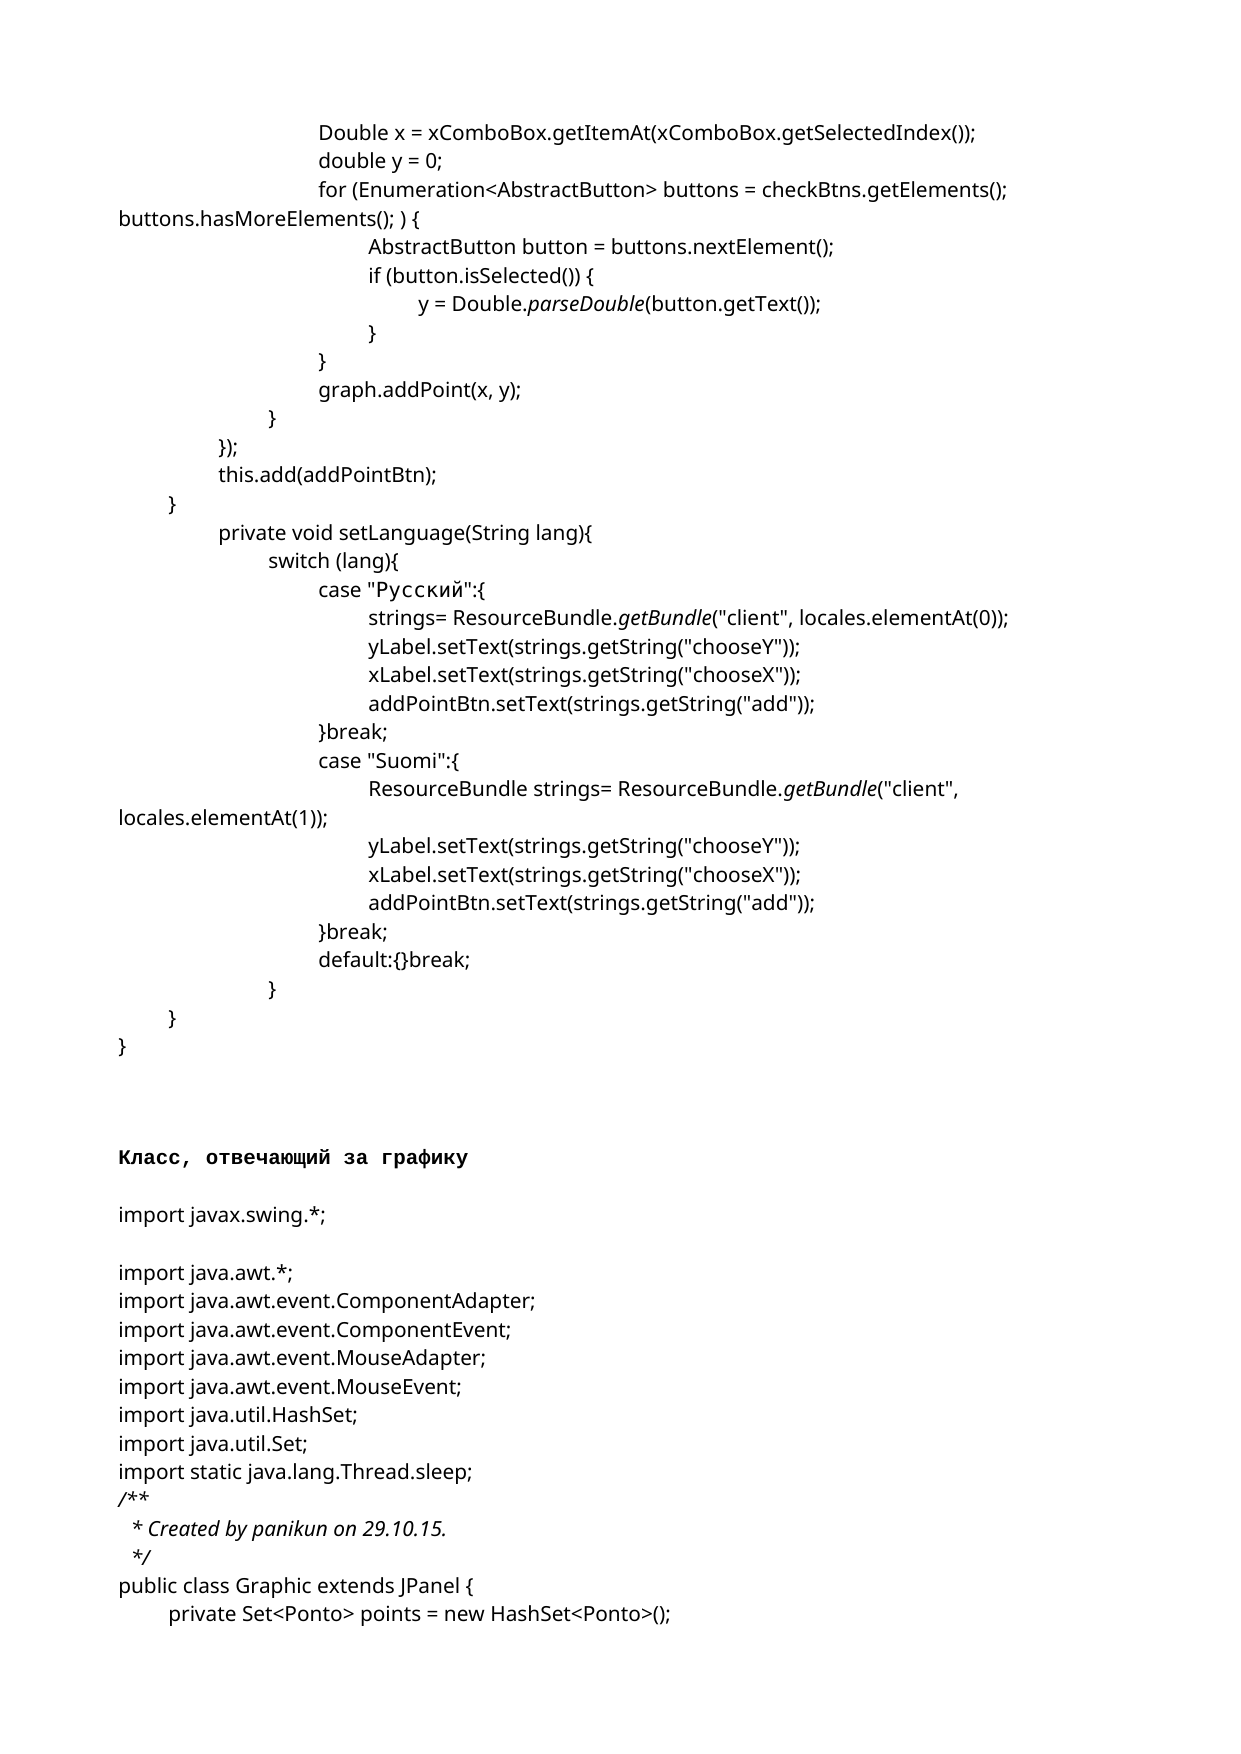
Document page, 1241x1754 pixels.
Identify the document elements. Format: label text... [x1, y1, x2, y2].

text graph.addPoint(x, y); [118, 375, 1122, 403]
text xLabel.setText(strings.getString("chooseX")); [118, 660, 1122, 689]
text addPointBtn.setText(strings.getString("add")); [118, 888, 1122, 917]
text import java.awt.event.MouseEvent; [118, 1372, 1122, 1400]
text import java.awt.event.ComponentAdapter; [118, 1287, 1122, 1315]
text import javax.swing.*; [118, 1200, 1122, 1229]
text addPointBtn.setText(strings.getString("add")); [118, 689, 1122, 717]
text import static java.lang.Thread.sleep; [118, 1457, 1122, 1486]
text } [118, 403, 1122, 432]
text } [118, 318, 1122, 346]
text } [118, 489, 1122, 518]
text */ [118, 1543, 1122, 1571]
text public class Graphic extends JPanel { [118, 1571, 1122, 1599]
text import java.util.HashSet; [118, 1400, 1122, 1429]
text * Created by panikun on 29.10.15. [118, 1514, 1122, 1543]
text xLabel.setText(strings.getString("chooseX")); [118, 860, 1122, 888]
text }break; [118, 717, 1122, 746]
text yLabel.setText(strings.getString("chooseY")); [118, 831, 1122, 860]
text default:{}break; [118, 946, 1122, 974]
text ResourceBundle strings= ResourceBundle.getBundle("client", locales.elementAt(1)); [118, 774, 1122, 831]
text strings= ResourceBundle.getBundle("client", locales.elementAt(0)); [118, 603, 1122, 632]
text } [118, 974, 1122, 1003]
text this.add(addPointBtn); [118, 461, 1122, 489]
text case "Suomi":{ [118, 746, 1122, 774]
text Класс, отвечающий за графику [118, 1147, 1122, 1171]
text double y = 0; [118, 147, 1122, 175]
text switch (lang){ [118, 546, 1122, 575]
text import java.awt.event.ComponentEvent; [118, 1315, 1122, 1343]
text import java.awt.*; [118, 1258, 1122, 1287]
text }break; [118, 917, 1122, 946]
text for (Enumeration<AbstractButton> buttons = checkBtns.getElements(); buttons.hasMoreElements(); ) { [118, 175, 1122, 232]
text import java.awt.event.MouseAdapter; [118, 1343, 1122, 1372]
text } [118, 1031, 1122, 1060]
text }); [118, 432, 1122, 461]
text AbstractButton button = buttons.nextElement(); [118, 232, 1122, 261]
text y = Double.parseDouble(button.getText()); [118, 289, 1122, 318]
text private Set<Ponto> points = new HashSet<Ponto>(); [118, 1599, 1122, 1628]
text } [118, 1003, 1122, 1031]
text if (button.isSelected()) { [118, 261, 1122, 289]
text case "Русский":{ [118, 575, 1122, 603]
text import java.util.Set; [118, 1429, 1122, 1457]
text Double x = xComboBox.getItemAt(xComboBox.getSelectedIndex()); [118, 118, 1122, 147]
text } [118, 346, 1122, 375]
text private void setLanguage(String lang){ [118, 518, 1122, 546]
text /** [118, 1486, 1122, 1514]
text yLabel.setText(strings.getString("chooseY")); [118, 632, 1122, 660]
